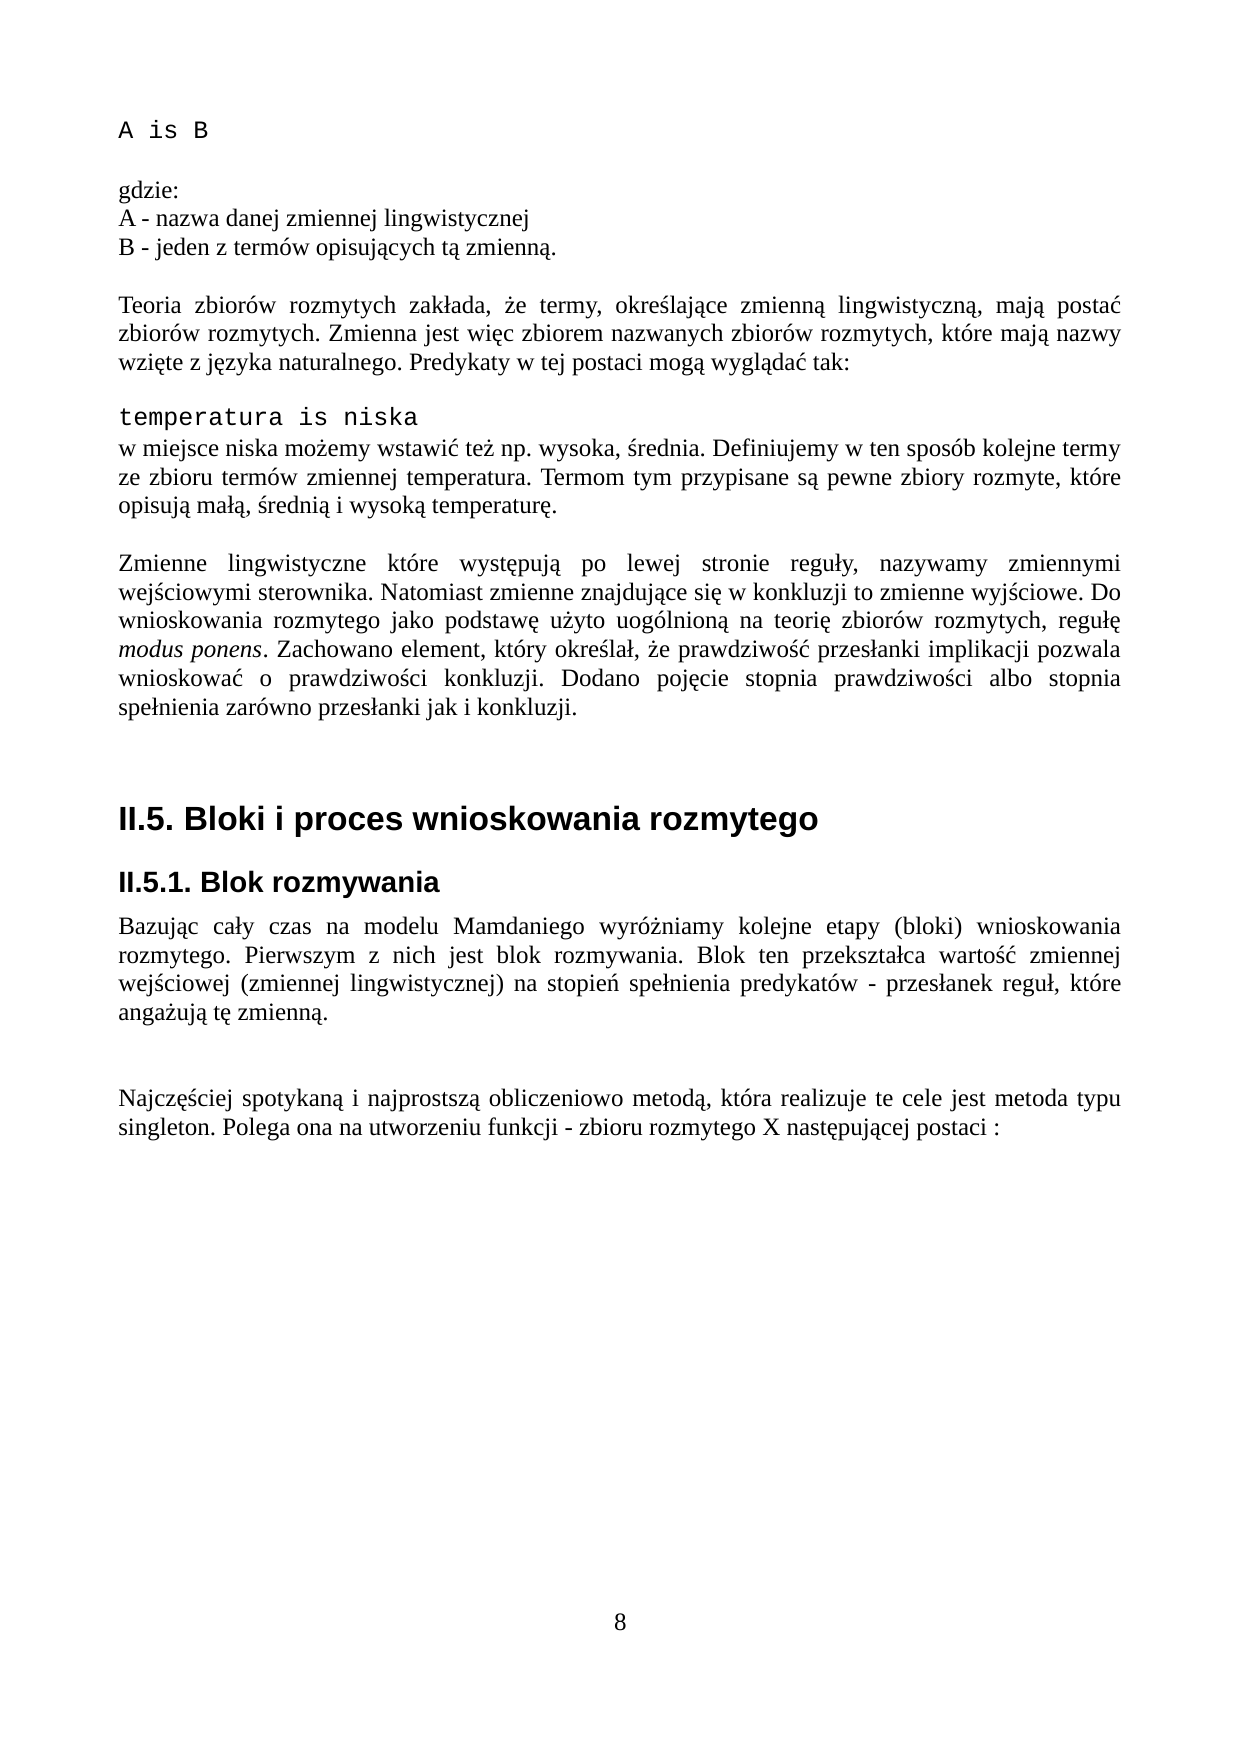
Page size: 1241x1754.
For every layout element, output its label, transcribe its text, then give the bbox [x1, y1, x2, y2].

text Teoria zbiorów rozmytych zakłada, że termy, określające zmienną lingwistyczną, mają postać zbiorów rozmytych. Zmienna jest więc zbiorem nazwanych zbiorów rozmytych, które mają nazwy wzięte z języka naturalnego. Predykaty w tej postaci mogą wyglądać tak: [118, 290, 1122, 376]
text w miejsce niska możemy wstawić też np. wysoka, średnia. Definiujemy w ten sposób kolejne termy ze zbioru termów zmiennej temperatura. Termom tym przypisane są pewne zbiory rozmyte, które opisują małą, średnią i wysoką temperaturę. [118, 433, 1122, 519]
text gdzie: [118, 175, 1122, 203]
text Zmienne lingwistyczne które występują po lewej stronie reguły, nazywamy zmiennymi wejściowymi sterownika. Natomiast zmienne znajdujące się w konkluzji to zmienne wyjściowe. Do wnioskowania rozmytego jako podstawę użyto uogólnioną na teorię zbiorów rozmytych, regułę modus ponens. Zachowano element, który określał, że prawdziwość przesłanki implikacji pozwala wnioskować o prawdziwości konkluzji. Dodano pojęcie stopnia prawdziwości albo stopnia spełnienia zarówno przesłanki jak i konkluzji. [118, 548, 1122, 721]
text temperatura is niska [118, 405, 1122, 433]
text A - nazwa danej zmiennej lingwistycznej [118, 203, 1122, 232]
text A is B [118, 118, 1122, 146]
subtitle Blok rozmywania [118, 865, 1122, 898]
text Bazując cały czas na modelu Mamdaniego wyróżniamy kolejne etapy (bloki) wnioskowania rozmytego. Pierwszym z nich jest blok rozmywania. Blok ten przekształca wartość zmiennej wejściowej (zmiennej lingwistycznej) na stopień spełnienia predykatów - przesłanek reguł, które angażują tę zmienną. [118, 911, 1122, 1026]
text Najczęściej spotykaną i najprostszą obliczeniowo metodą, która realizuje te cele jest metoda typu singleton. Polega ona na utworzeniu funkcji - zbioru rozmytego X następującej postaci : [118, 1083, 1122, 1141]
text B - jeden z termów opisujących tą zmienną. [118, 232, 1122, 261]
subtitle Bloki i proces wnioskowania rozmytego [118, 799, 1122, 838]
